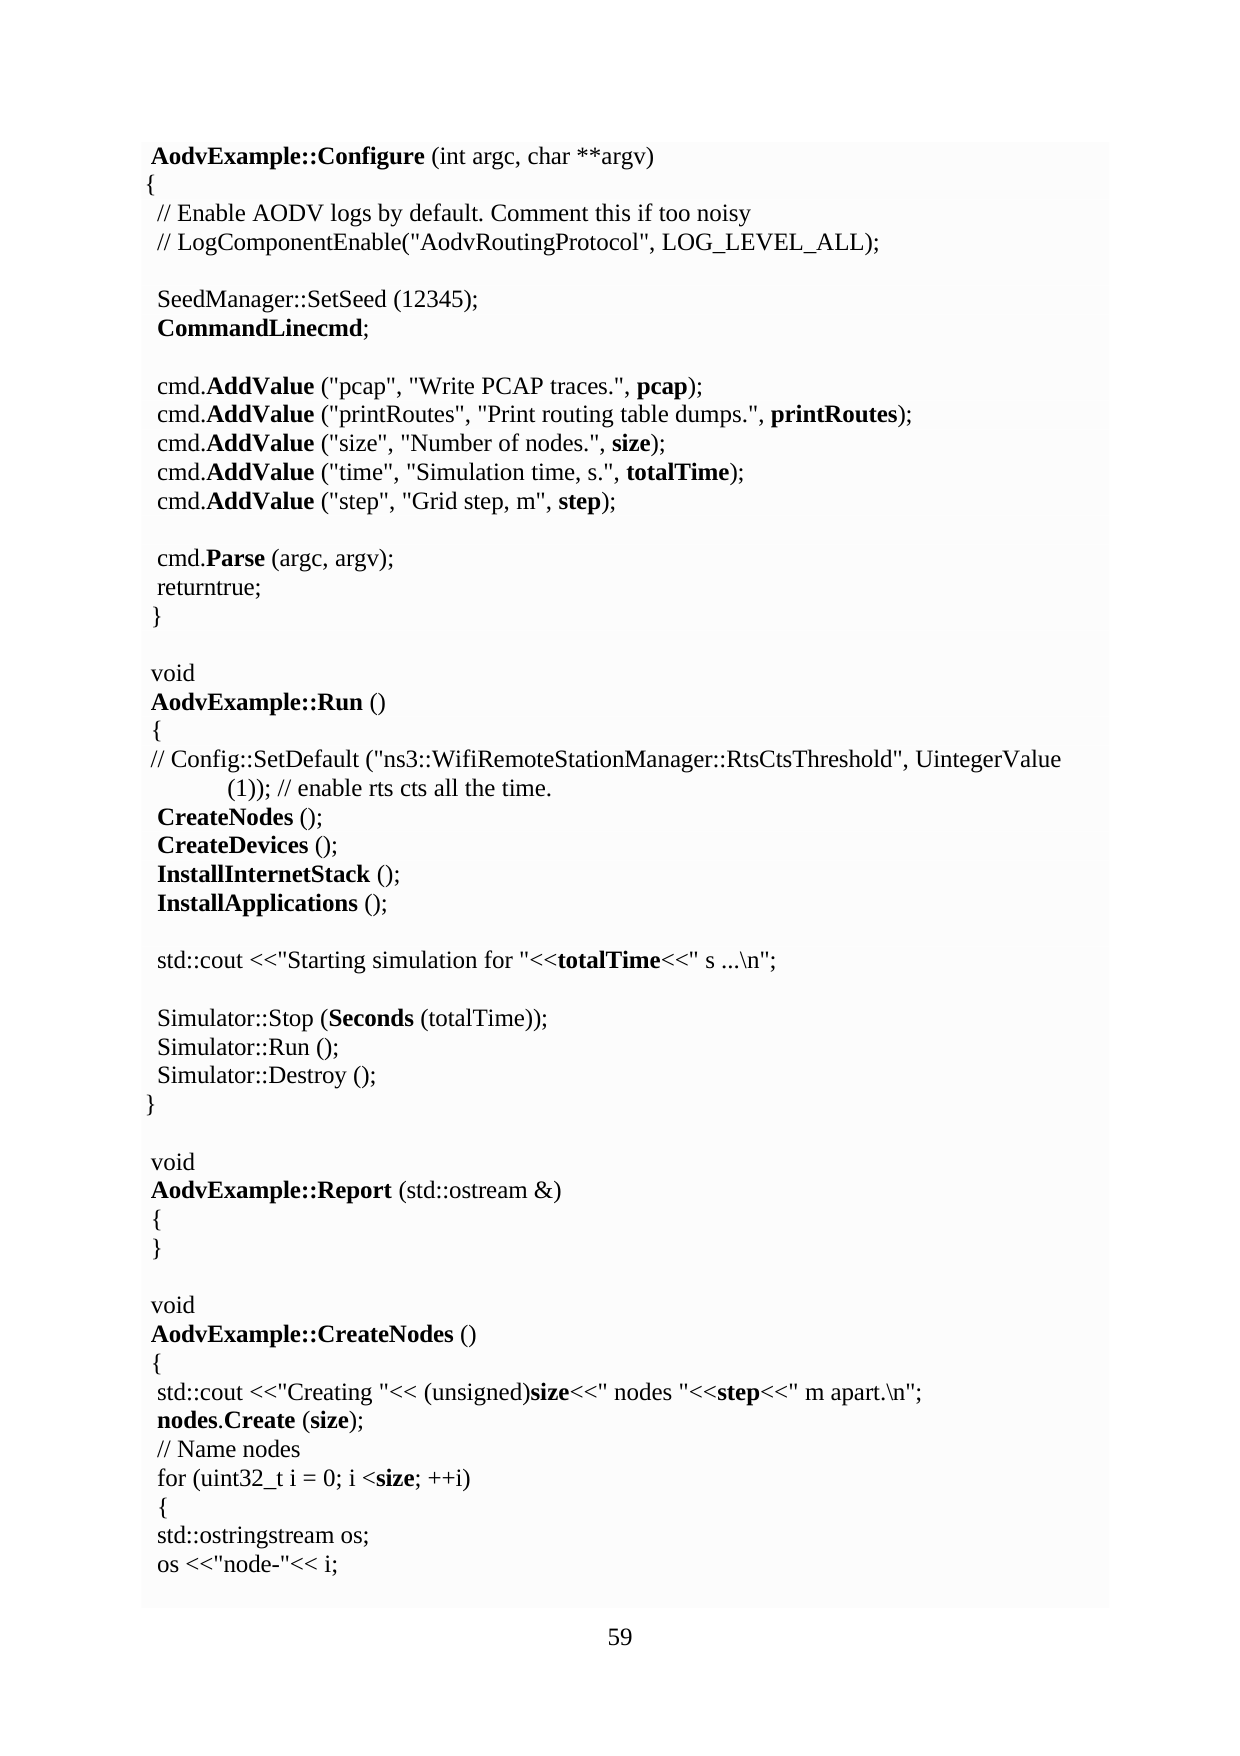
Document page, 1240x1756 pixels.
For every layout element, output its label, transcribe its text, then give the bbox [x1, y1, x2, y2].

text } [1110, 1233, 1121, 1262]
text { [1110, 1348, 1121, 1377]
text } [1110, 601, 1121, 629]
text // Name nodes [1110, 1434, 1121, 1463]
text void [1110, 1291, 1121, 1319]
text { [1110, 716, 1121, 744]
text void [1110, 658, 1121, 687]
text { [1110, 1492, 1121, 1521]
text void [1110, 1147, 1121, 1176]
text { [1110, 1204, 1121, 1233]
text { [1110, 169, 1121, 198]
subtitle CommandLinecmd; [1110, 313, 1121, 342]
text } [1110, 1089, 1121, 1118]
